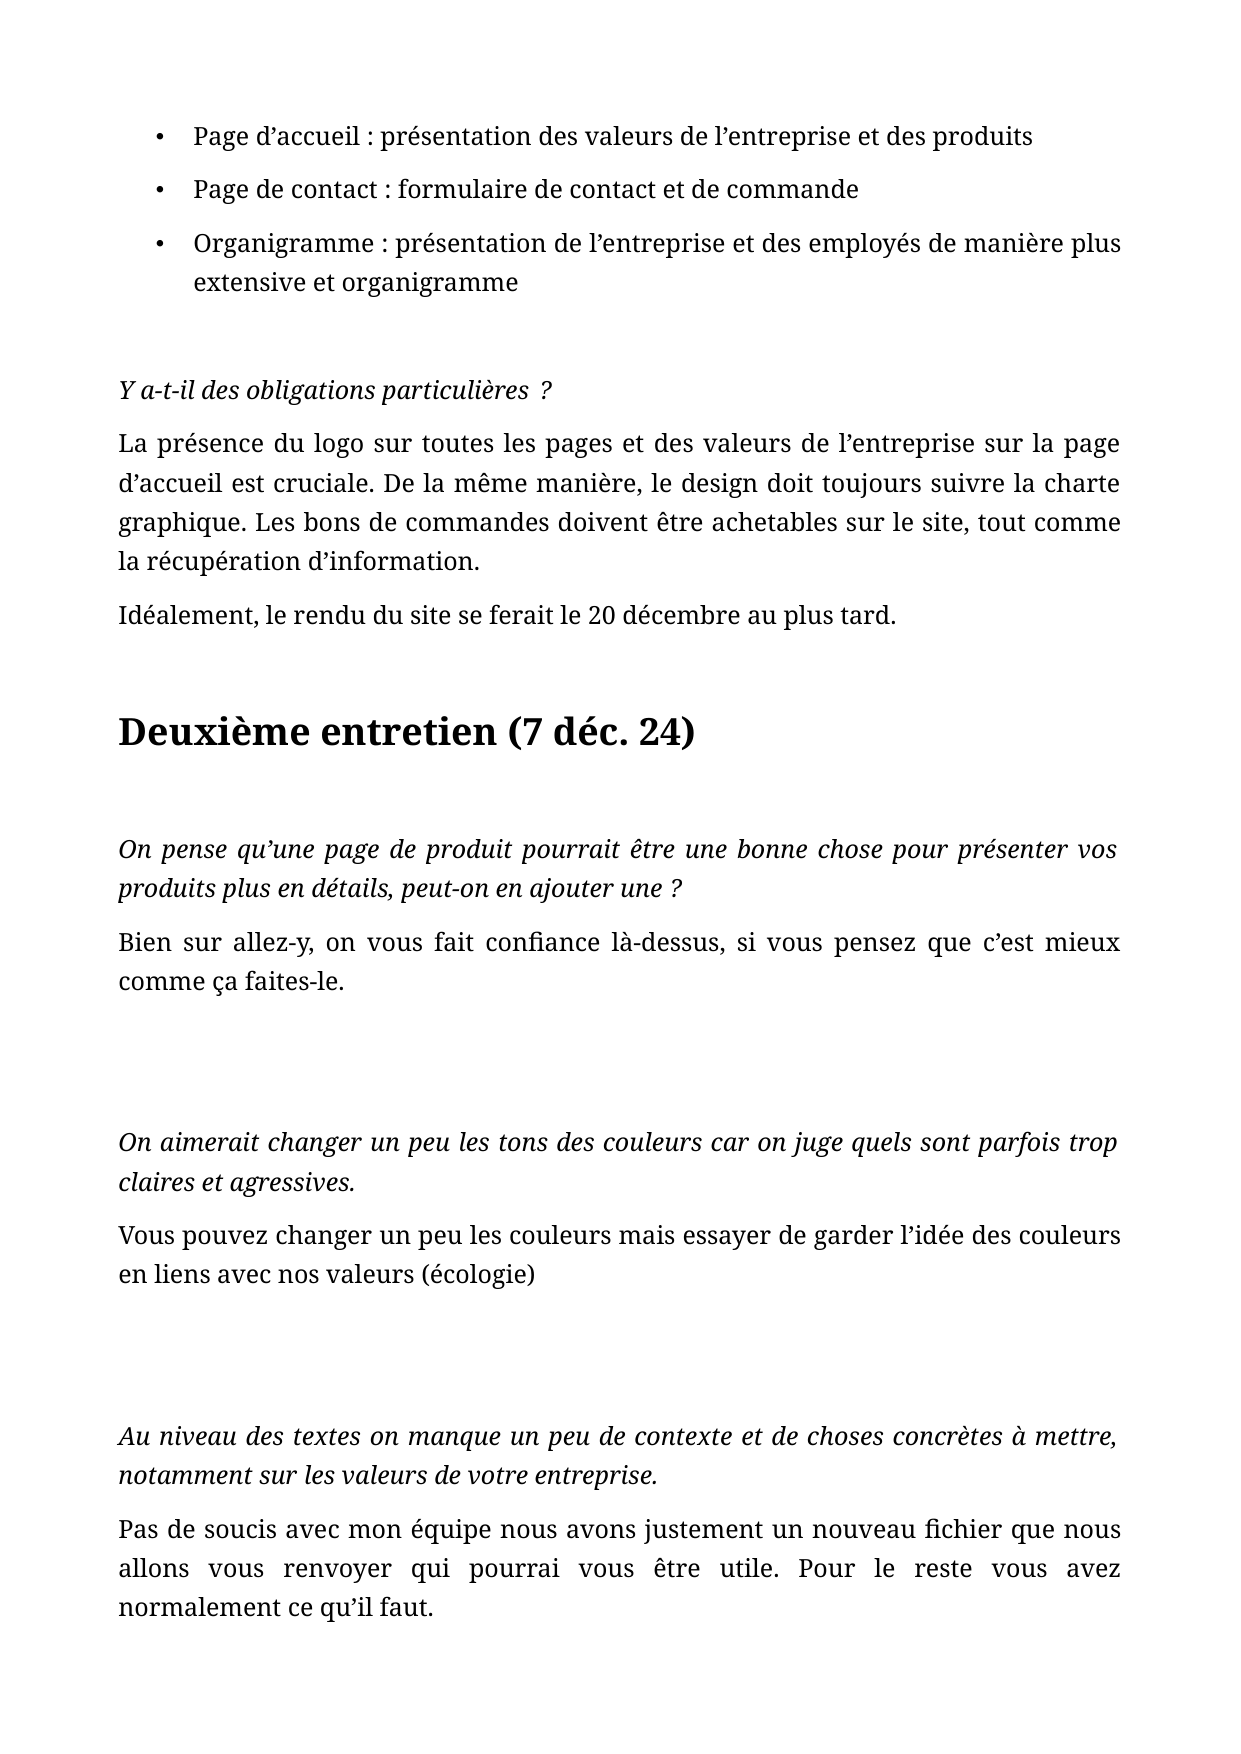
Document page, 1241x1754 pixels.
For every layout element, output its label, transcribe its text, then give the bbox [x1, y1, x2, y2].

text Bien sur allez-y, on vous fait confiance là-dessus, si vous pensez que c’est mieux comme ça faites-le. [118, 925, 1122, 998]
text Au niveau des textes on manque un peu de contexte et de choses concrètes à mettre, notamment sur les valeurs de votre entreprise. [118, 1418, 1122, 1492]
text La présence du logo sur toutes les pages et des valeurs de l’entreprise sur la page d’accueil est cruciale. De la même manière, le design doit toujours suivre la charte graphique. Les bons de commandes doivent être achetables sur le site, tout comme la récupération d’information. [118, 426, 1122, 578]
text Vous pouvez changer un peu les couleurs mais essayer de garder l’idée des couleurs en liens avec nos valeurs (écologie) [118, 1218, 1122, 1291]
list Organigramme : présentation de l’entreprise et des employés de manière plus extensive et organigramme [156, 226, 1122, 299]
list Page d’accueil : présentation des valeurs de l’entreprise et des produits [156, 118, 1122, 152]
text On pense qu’une page de produit pourrait être une bonne chose pour présenter vos produits plus en détails, peut-on en ajouter une ? [118, 832, 1122, 905]
text On aimerait changer un peu les tons des couleurs car on juge quels sont parfois trop claires et agressives. [118, 1125, 1122, 1198]
text Y a-t-il des obligations particulières ? [118, 372, 1122, 406]
list Page de contact : formulaire de contact et de commande [156, 172, 1122, 206]
text Idéalement, le rendu du site se ferait le 20 décembre au plus tard. [118, 597, 1122, 631]
text Pas de soucis avec mon équipe nous avons justement un nouveau fichier que nous allons vous renvoyer qui pourrai vous être utile. Pour le reste vous avez normalement ce qu’il faut. [118, 1511, 1122, 1624]
text Deuxième entretien (7 déc. 24) [118, 705, 1122, 756]
